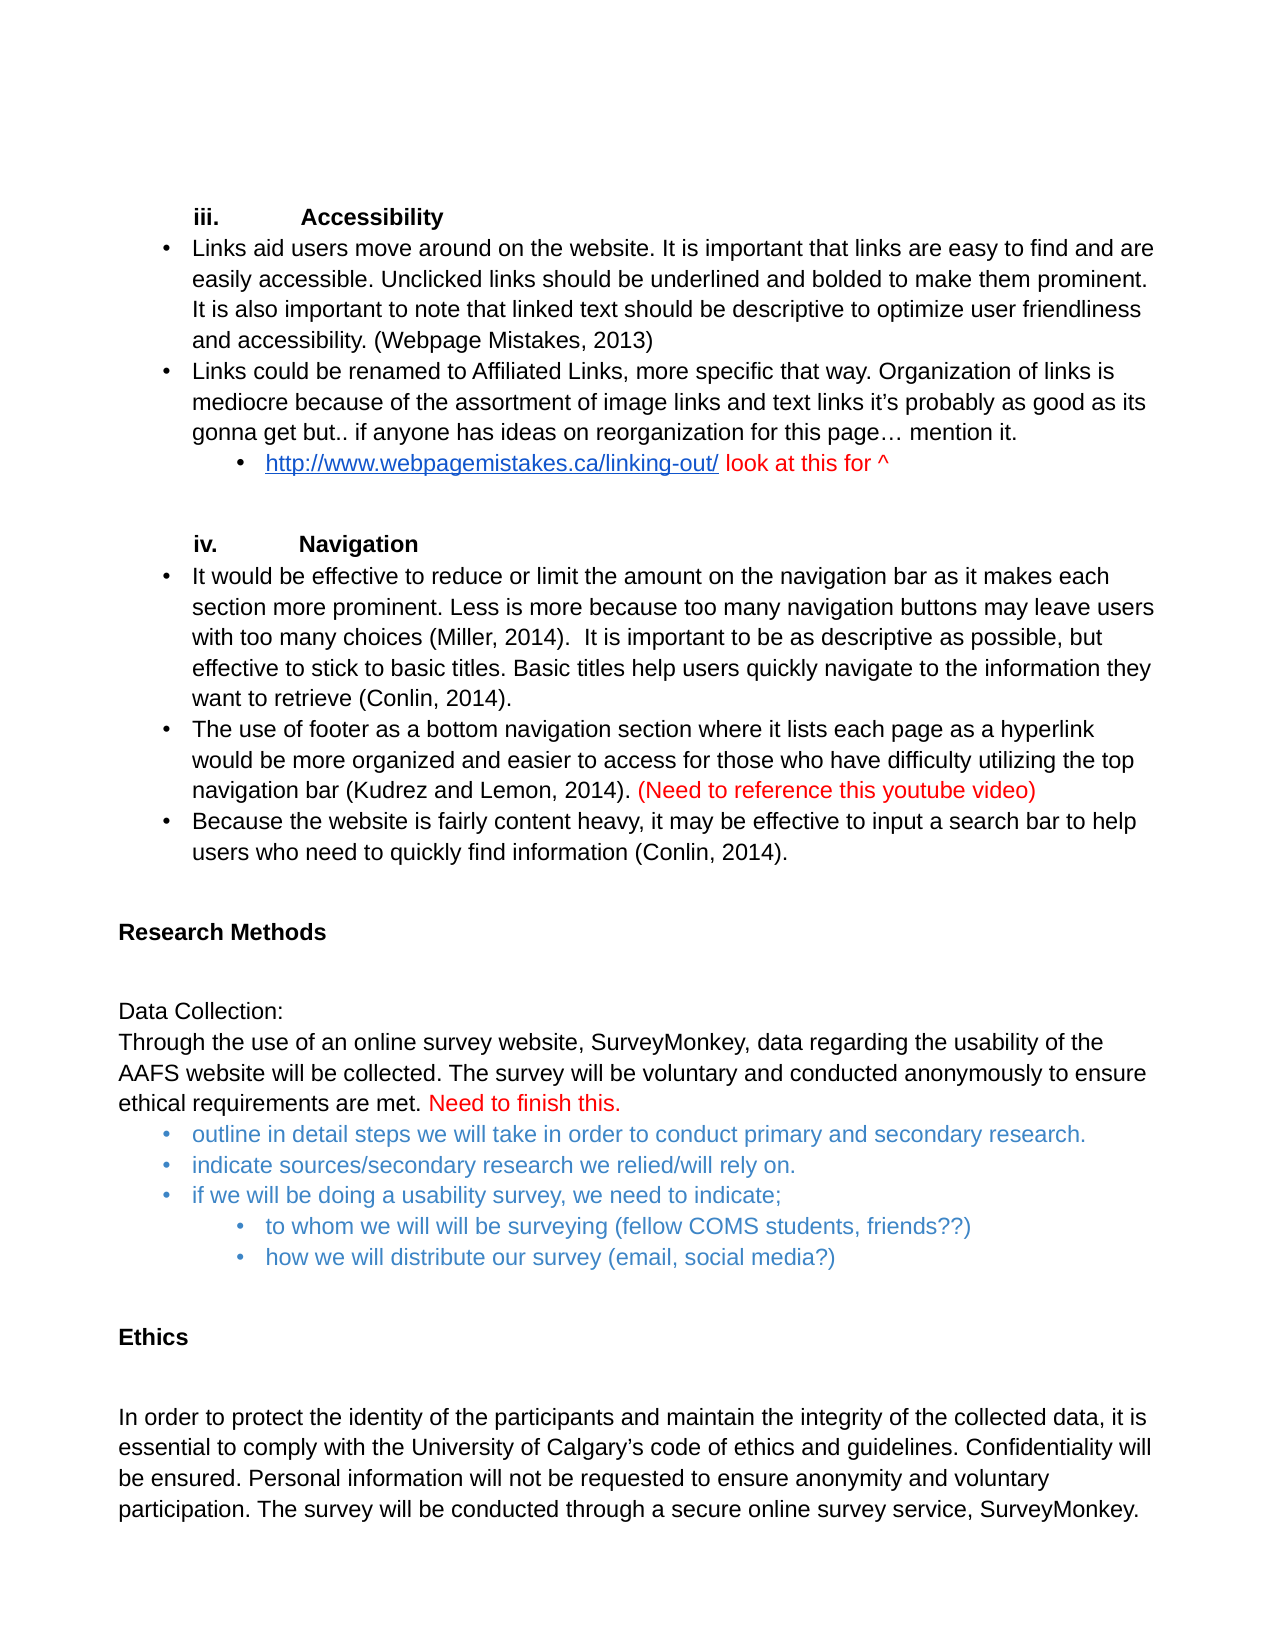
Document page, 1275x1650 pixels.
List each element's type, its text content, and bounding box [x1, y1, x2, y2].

list how we will distribute our survey (email, social media?) [236, 1243, 1157, 1271]
list if we will be doing a usability survey, we need to indicate; [162, 1182, 1157, 1209]
text Research Methods [118, 918, 1157, 945]
list outline in detail steps we will take in order to conduct primary and secondary research. [162, 1120, 1157, 1147]
list Links aid users move around on the website. It is important that links are easy to find and are easily accessible. Unclicked links should be underlined and bolded to make them prominent. It is also important to note that linked text should be descriptive to optimize user friendliness and accessibility. (Webpage Mistakes, 2013) [162, 234, 1157, 353]
text Data Collection: [118, 998, 1157, 1024]
list indicate sources/secondary research we relied/will rely on. [162, 1151, 1157, 1178]
list Links could be renamed to Affiliated Links, more specific that way. Organization of links is mediocre because of the assortment of image links and text links it’s probably as good as its gonna get but.. if anyone has ideas on reorganization for this page… mention it. [162, 357, 1157, 445]
list Because the website is fairly content heavy, it may be effective to input a search bar to help users who need to quickly find information (Conlin, 2014). [162, 807, 1157, 865]
list http://www.webpagemistakes.ca/linking-out/ look at this for ^ [236, 449, 1157, 477]
text iv. Navigation [193, 529, 1157, 558]
text Ethics [118, 1323, 1157, 1350]
text Through the use of an online survey website, SurveyMonkey, data regarding the usability of the AAFS website will be collected. The survey will be voluntary and conducted anonymously to ensure ethical requirements are met. Need to finish this. [118, 1028, 1157, 1116]
list to whom we will will be surveying (fellow COMS students, friends??) [236, 1213, 1157, 1240]
list The use of footer as a bottom navigation section where it lists each page as a hyperlink would be more organized and easier to access for those who have difficulty utilizing the top navigation bar (Kudrez and Lemon, 2014). (Need to reference this youtube video) [162, 715, 1157, 804]
text iii. Accessibility [193, 202, 1157, 230]
text In order to protect the identity of the participants and maintain the integrity of the collected data, it is essential to comply with the University of Calgary’s code of ethics and guidelines. Confidentiality will be ensured. Personal information will not be requested to ensure anonymity and voluntary participation. The survey will be conducted through a secure online survey service, SurveyMonkey. [118, 1403, 1157, 1522]
list It would be effective to reduce or limit the amount on the navigation bar as it makes each section more prominent. Less is more because too many navigation buttons may leave users with too many choices (Miller, 2014). It is important to be as descriptive as possible, but effective to stick to basic titles. Basic titles help users quickly navigate to the information they want to retrieve (Conlin, 2014). [162, 562, 1157, 712]
